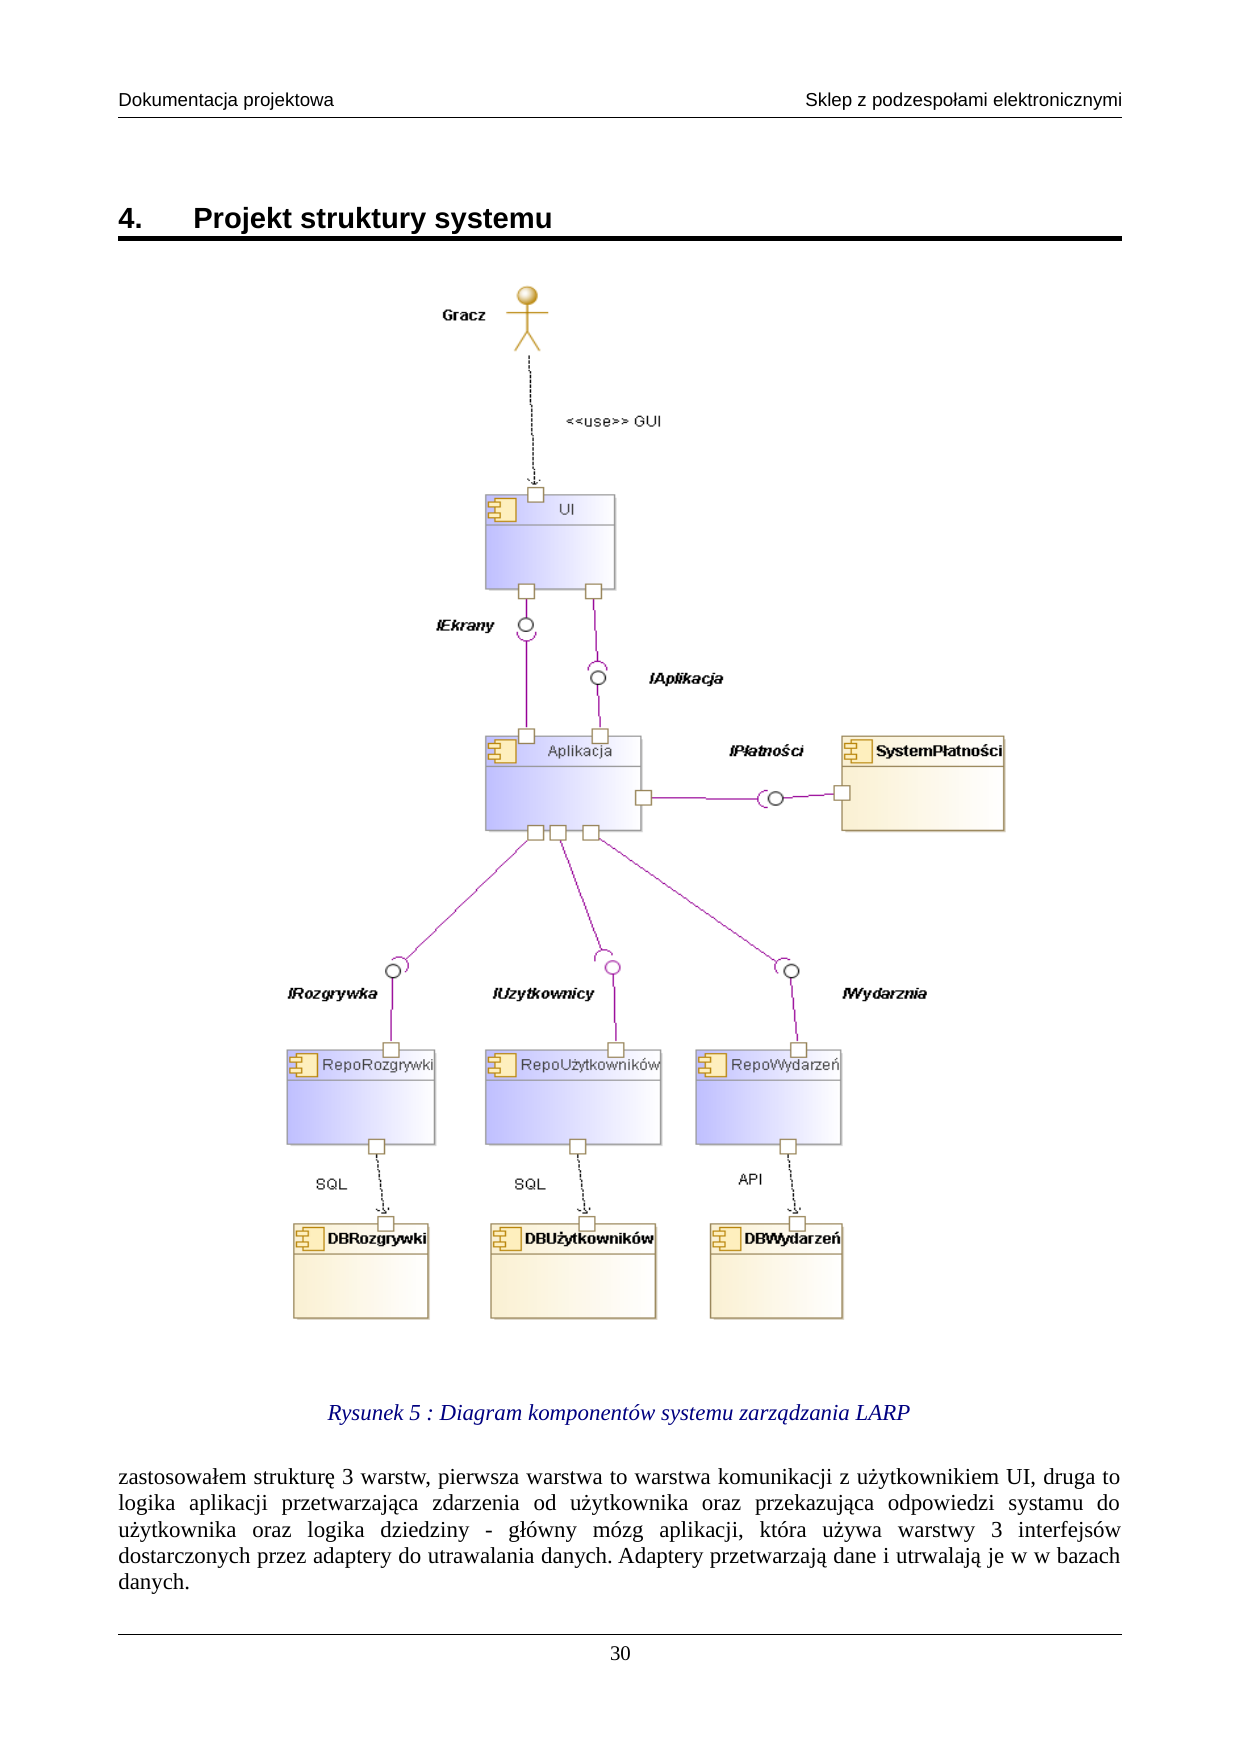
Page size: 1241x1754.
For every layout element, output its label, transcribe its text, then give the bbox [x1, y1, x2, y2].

text Rysunek 5 : Diagram komponentów systemu zarządzania LARP [118, 1399, 1122, 1425]
subtitle Projekt struktury systemu [118, 201, 1122, 236]
text zastosowałem strukturę 3 warstw, pierwsza warstwa to warstwa komunikacji z użytkownikiem UI, druga to logika aplikacji przetwarzająca zdarzenia od użytkownika oraz przekazująca odpowiedzi systamu do użytkownika oraz logika dziedziny - główny mózg aplikacji, która używa warstwy 3 interfejsów dostarczonych przez adaptery do utrawalania danych. Adaptery przetwarzają dane i utrwalają je w w bazach danych. [118, 1463, 1122, 1595]
